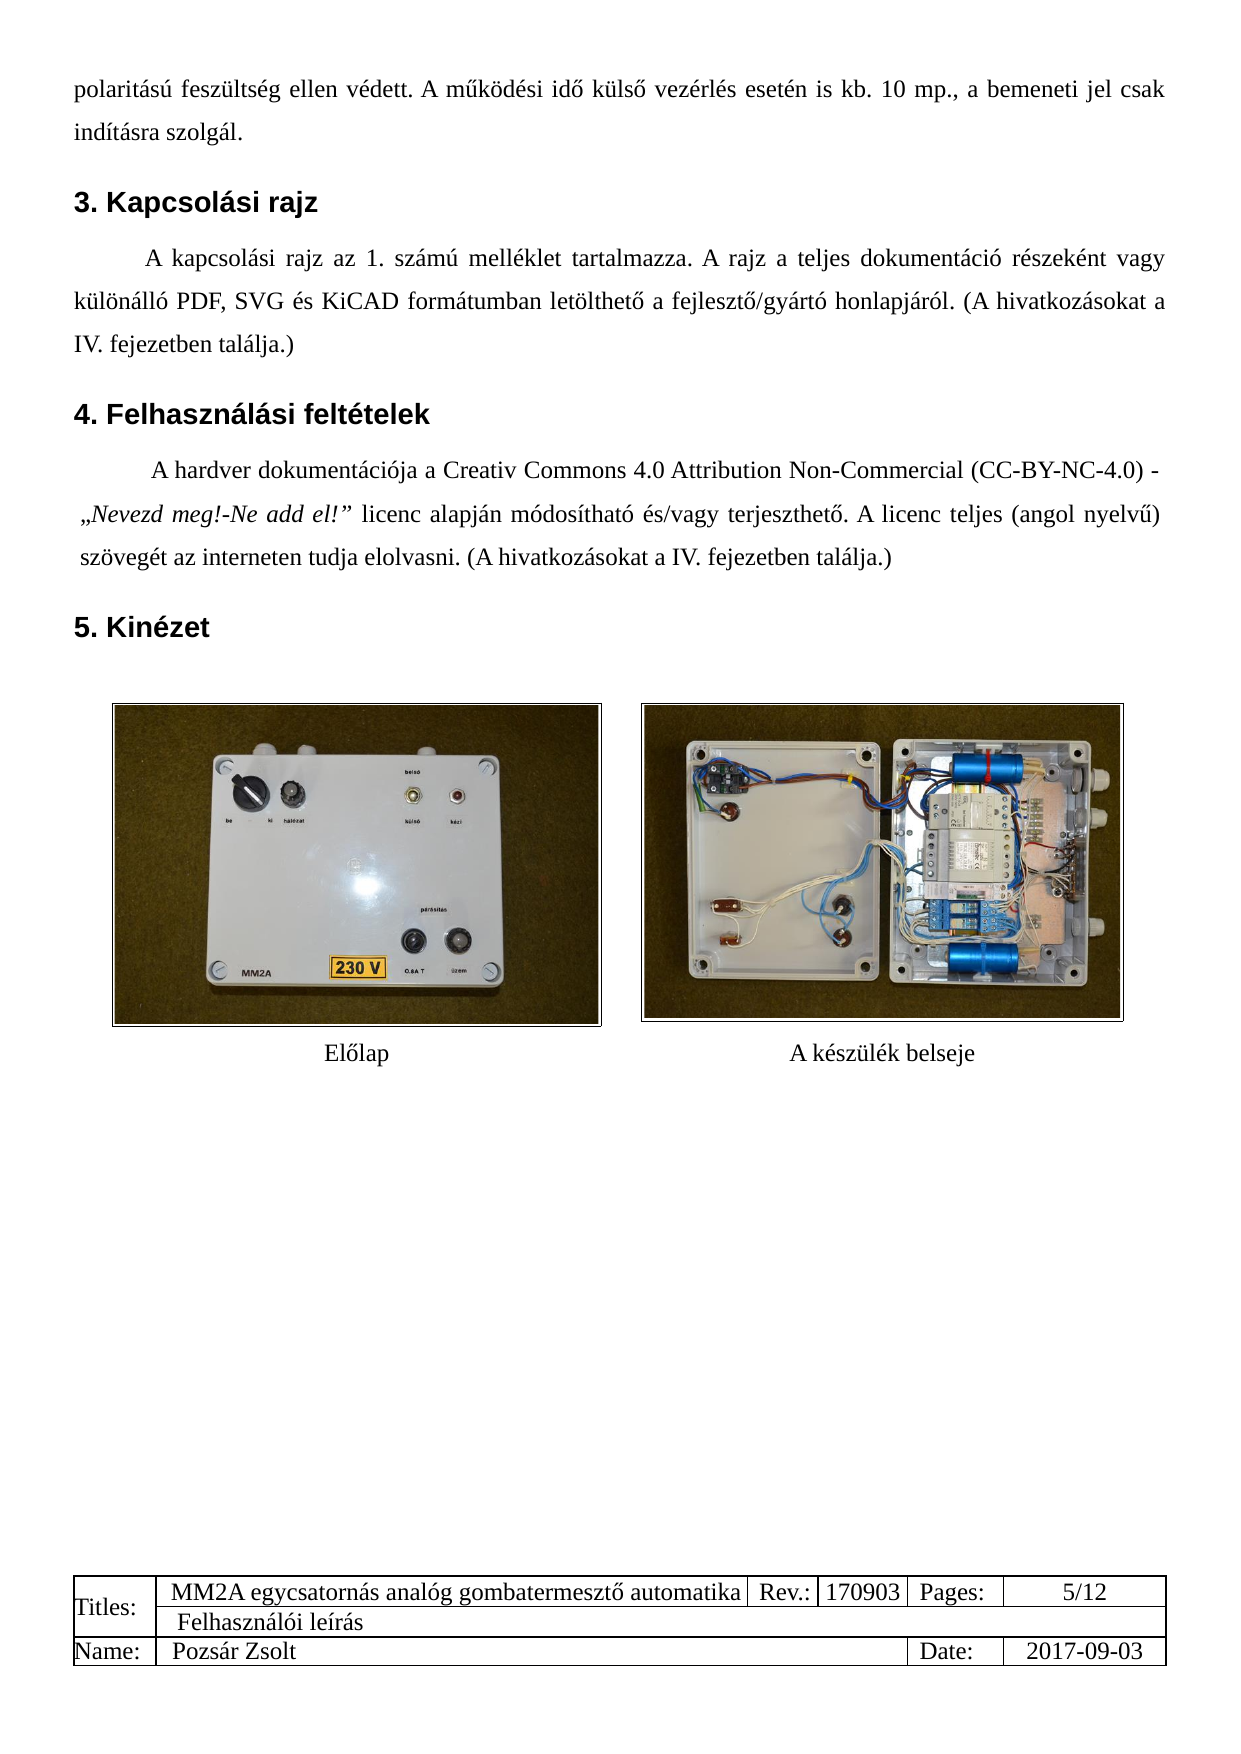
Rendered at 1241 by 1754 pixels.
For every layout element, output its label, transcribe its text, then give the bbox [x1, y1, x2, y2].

subtitle 5. Kinézet [74, 610, 1166, 643]
text polaritású feszültség ellen védett. A működési idő külső vezérlés esetén is kb. 10 mp., a bemeneti jel csak indításra szolgál. [74, 74, 1166, 146]
table_cell Előlap [94, 1032, 619, 1081]
table_header [94, 697, 619, 1032]
table_cell A készülék belseje [619, 1032, 1145, 1081]
picture [644, 705, 1121, 1018]
picture [114, 705, 599, 1024]
table_header [619, 697, 1145, 1032]
text A hardver dokumentációja a Creativ Commons 4.0 Attribution Non-Commercial (CC-BY-NC-4.0) - „Nevezd meg!-Ne add el!” licenc alapján módosítható és/vagy terjeszthető. A licenc teljes (angol nyelvű) szövegét az interneten tudja elolvasni. (A hivatkozásokat a IV. fejezetben találja.) [80, 456, 1161, 571]
text A kapcsolási rajz az 1. számú melléklet tartalmazza. A rajz a teljes dokumentáció részeként vagy különálló PDF, SVG és KiCAD formátumban letölthető a fejlesztő/gyártó honlapjáról. (A hivatkozásokat a IV. fejezetben találja.) [74, 243, 1166, 358]
subtitle 4. Felhasználási feltételek [74, 397, 1166, 431]
subtitle 3. Kapcsolási rajz [74, 185, 1166, 218]
